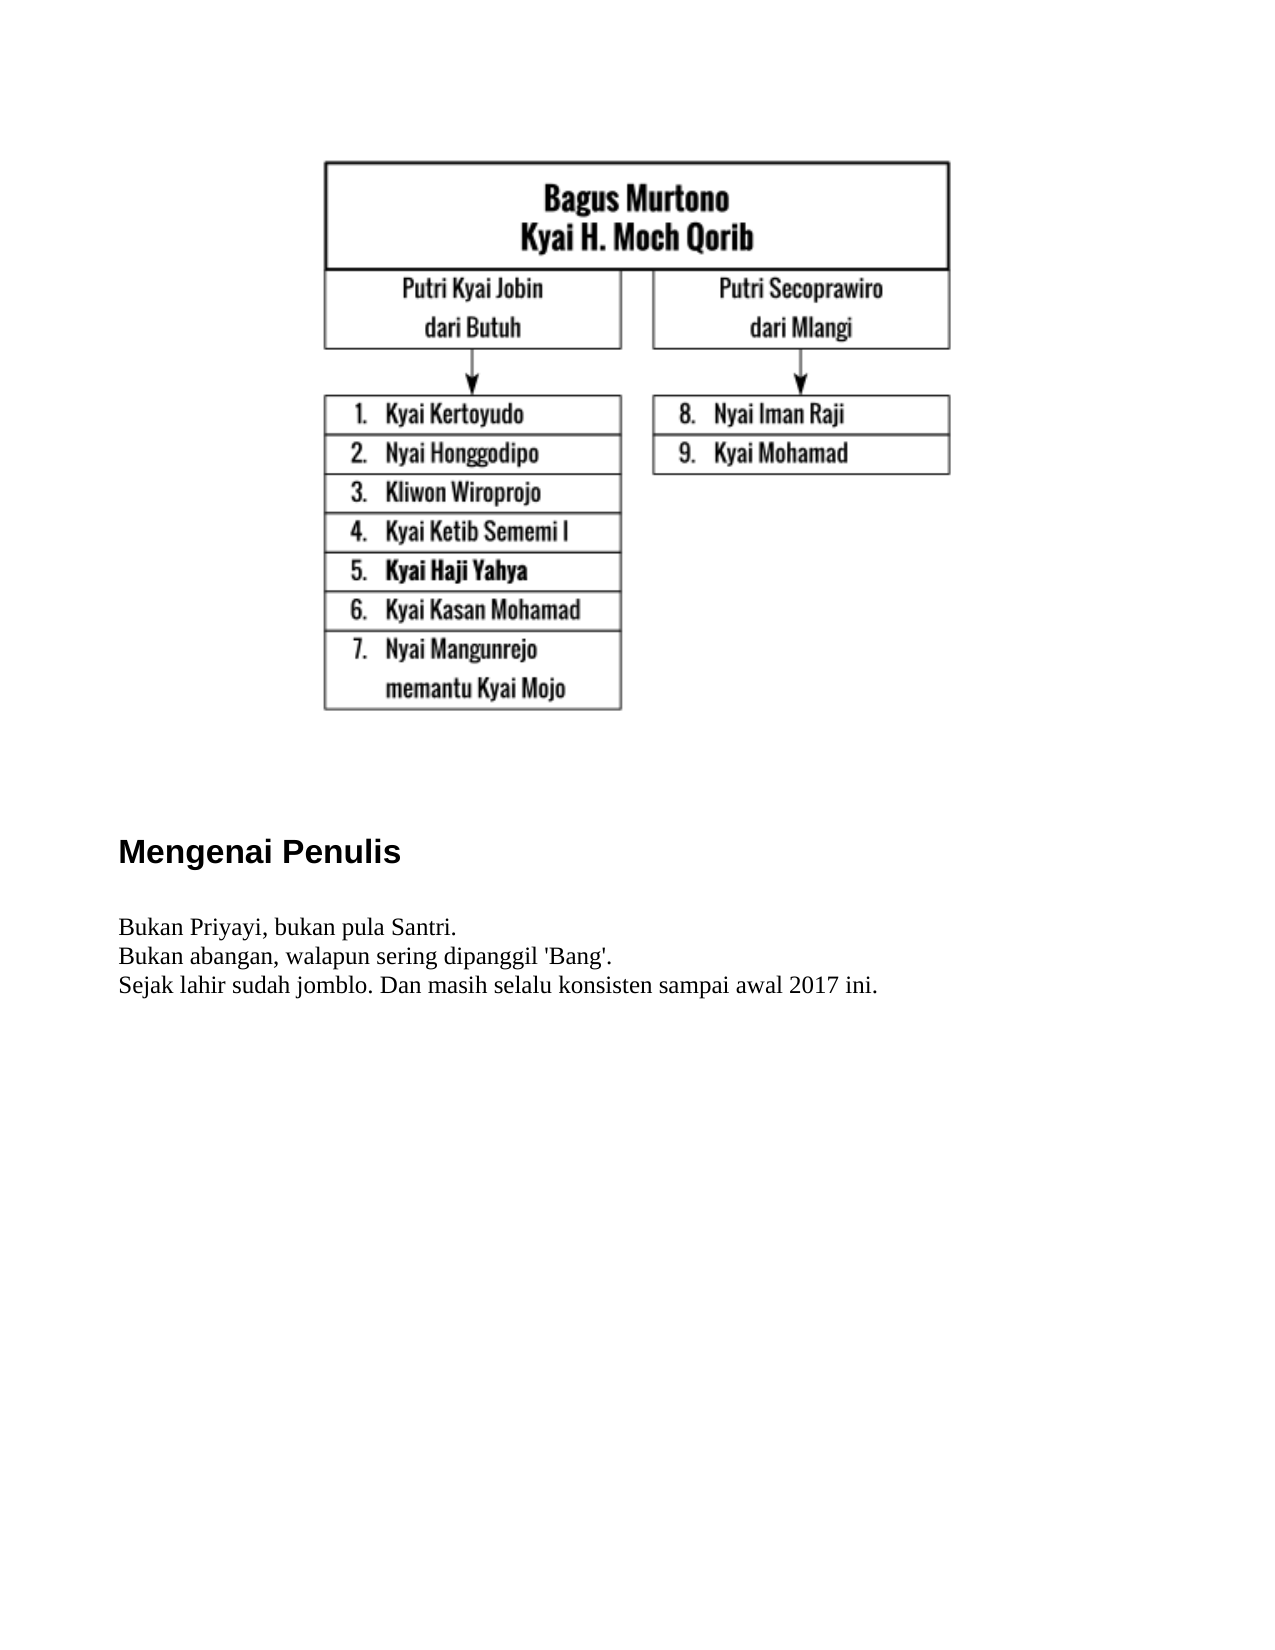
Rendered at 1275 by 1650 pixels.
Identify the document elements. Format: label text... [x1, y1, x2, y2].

picture [309, 146, 966, 726]
text Bukan abangan, walapun sering dipanggil 'Bang'. [118, 941, 1157, 970]
subtitle Mengenai Penulis [118, 832, 1157, 871]
text Bukan Priyayi, bukan pula Santri. [118, 912, 1157, 941]
text Sejak lahir sudah jomblo. Dan masih selalu konsisten sampai awal 2017 ini. [118, 970, 1157, 998]
